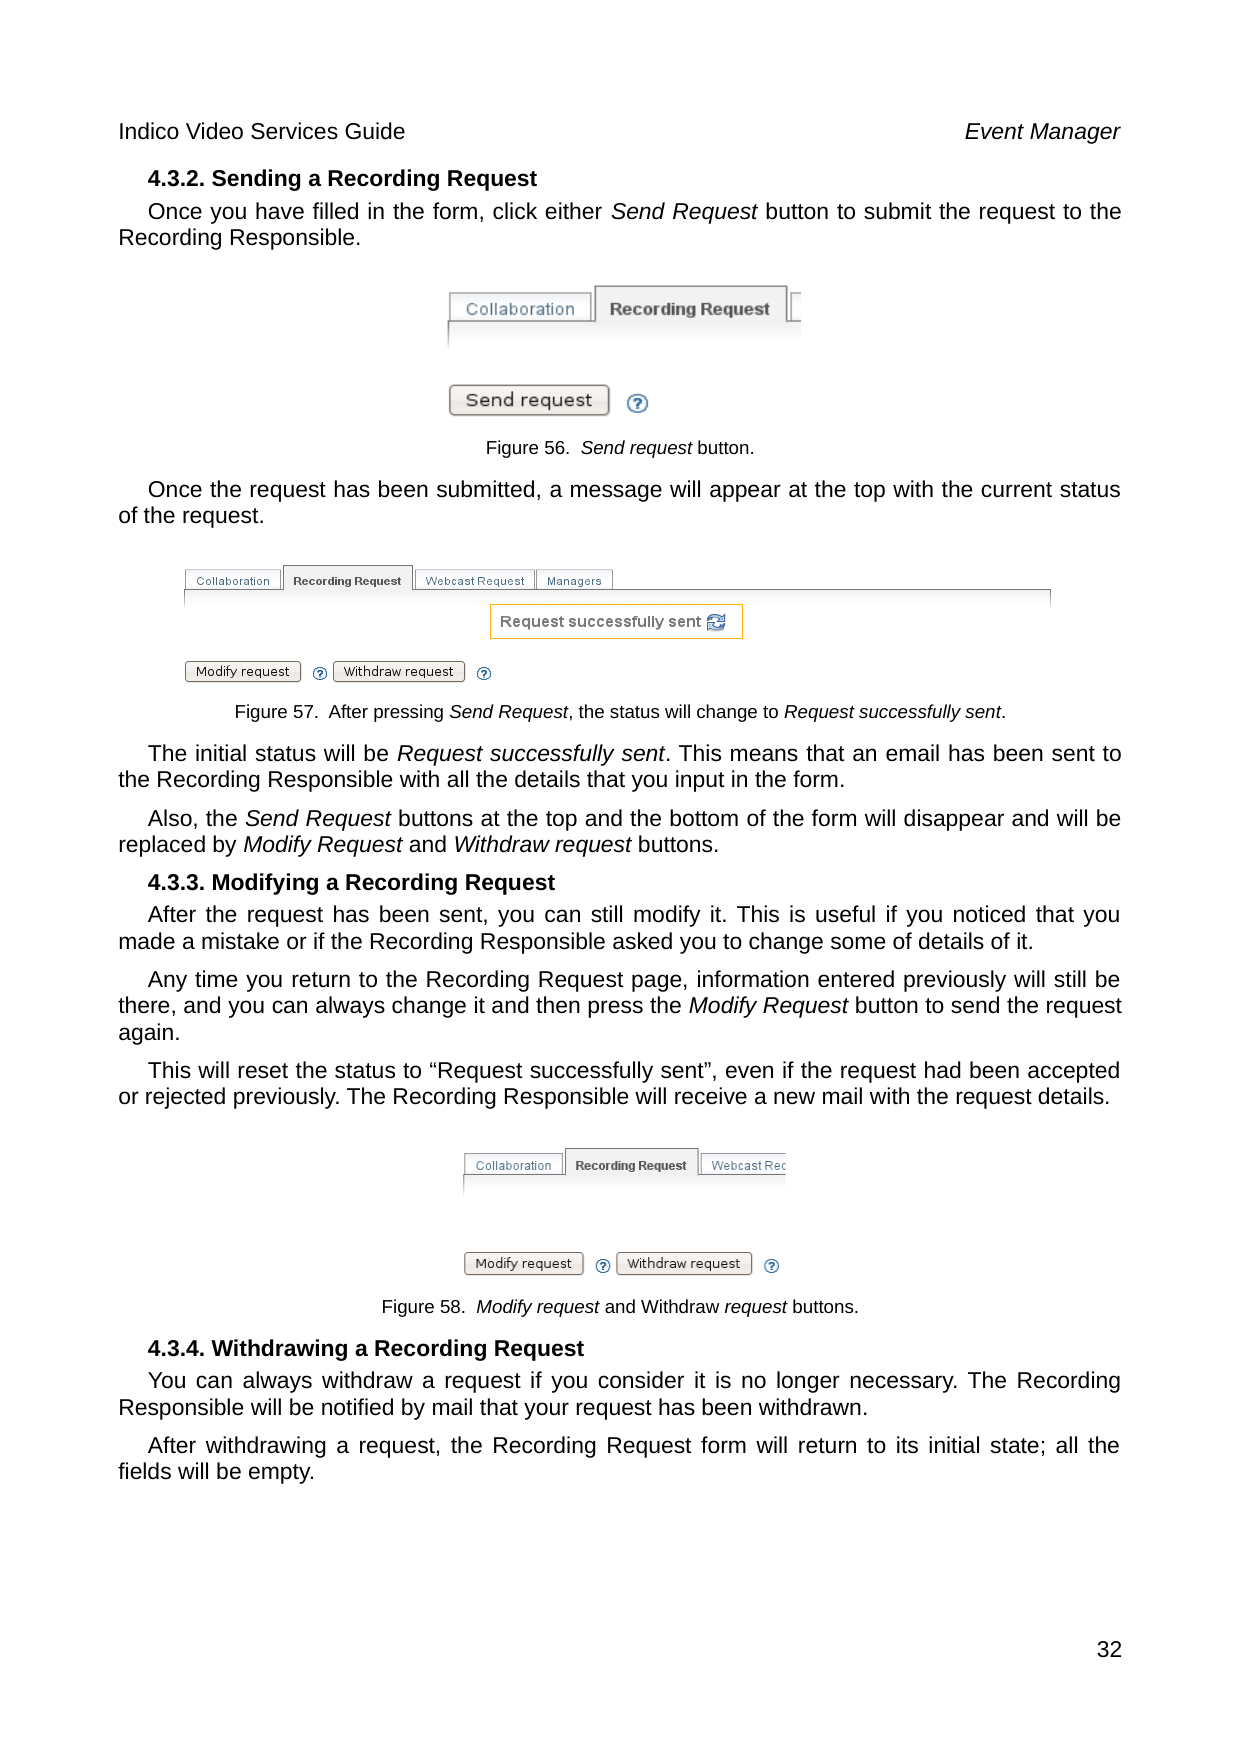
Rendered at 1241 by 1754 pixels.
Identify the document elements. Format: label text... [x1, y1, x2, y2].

text Once the request has been submitted, a message will appear at the top with the current status of the request. [118, 476, 1122, 529]
picture [178, 558, 1062, 689]
subtitle 4.3.2. Sending a Recording Request [118, 165, 1122, 192]
text Once you have filled in the form, click either Send Request button to submit the request to the Recording Responsible. [118, 198, 1122, 250]
text You can always withdraw a request if you consider it is no longer necessary. The Recording Responsible will be notified by mail that your request has been withdrawn. [118, 1367, 1122, 1420]
text This will reset the status to “Request successfully sent”, even if the request had been accepted or rejected previously. The Recording Responsible will receive a new mail with the request details. [118, 1057, 1122, 1109]
title Figure 57. After pressing Send Request, the status will change to Request successfully sent. [118, 701, 1122, 722]
text The initial status will be Request successfully sent. This means that an email has been sent to the Recording Responsible with all the details that you input in the form. [118, 740, 1122, 793]
picture [454, 1138, 786, 1284]
picture [439, 279, 801, 425]
text Also, the Send Request buttons at the top and the bottom of the form will disappear and will be replaced by Modify Request and Withdraw request buttons. [118, 804, 1122, 857]
text Any time you return to the Recording Request page, information entered previously will still be there, and you can always change it and then press the Modify Request button to send the request again. [118, 966, 1122, 1045]
text After the request has been sent, you can still modify it. This is useful if you noticed that you made a mistake or if the Recording Responsible asked you to change some of details of it. [118, 901, 1122, 954]
subtitle 4.3.4. Withdrawing a Recording Request [118, 1335, 1122, 1361]
subtitle 4.3.3. Modifying a Recording Request [118, 869, 1122, 895]
title Figure 56. Send request button. [118, 437, 1122, 458]
text After withdrawing a request, the Recording Request form will return to its initial state; all the fields will be empty. [118, 1432, 1122, 1484]
title Figure 58. Modify request and Withdraw request buttons. [118, 1296, 1122, 1317]
